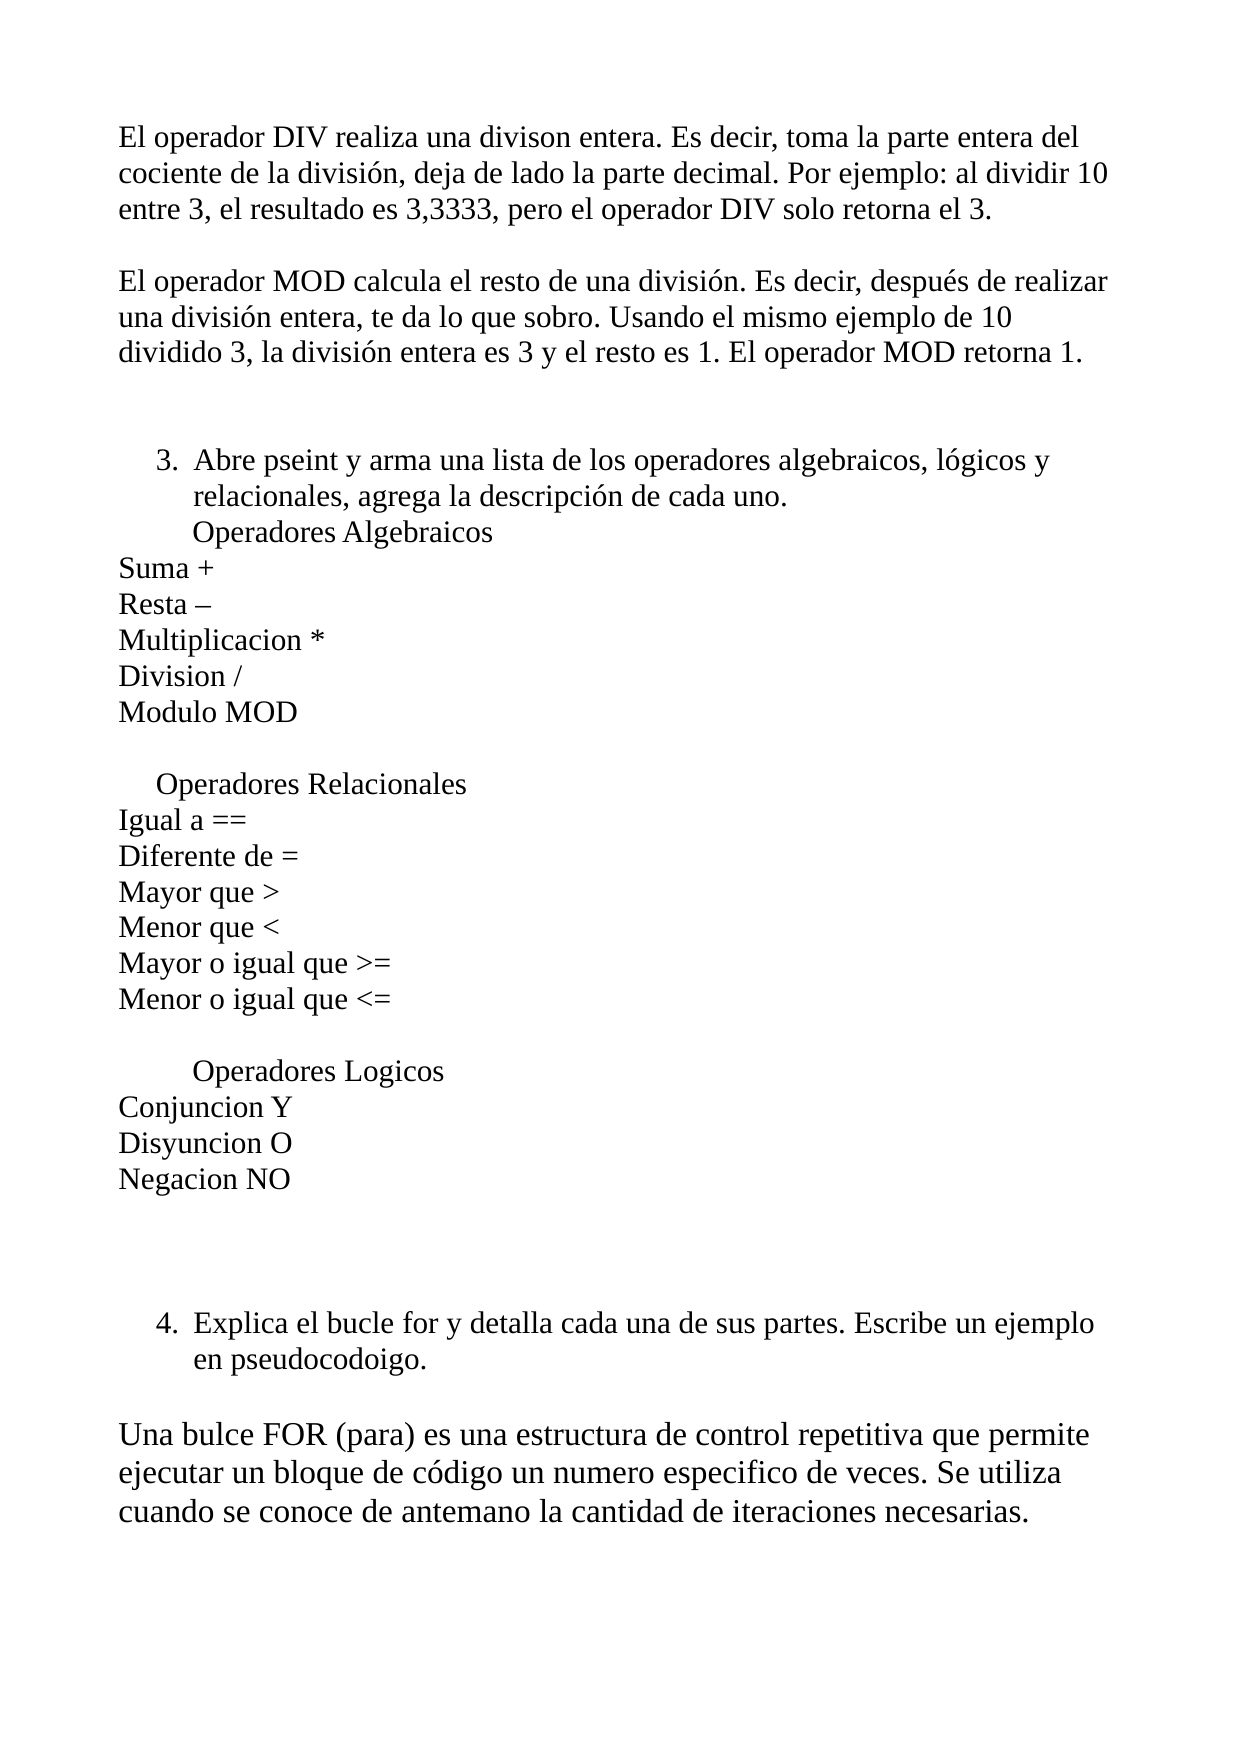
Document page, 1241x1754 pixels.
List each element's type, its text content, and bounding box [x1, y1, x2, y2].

text Una bulce FOR (para) es una estructura de control repetitiva que permite ejecutar un bloque de código un numero especifico de veces. Se utiliza cuando se conoce de antemano la cantidad de iteraciones necesarias. [118, 1414, 1122, 1529]
text Diferente de = [118, 837, 1122, 873]
text Multiplicacion * [118, 621, 1122, 657]
text Conjuncion Y [118, 1088, 1122, 1124]
list Explica el bucle for y detalla cada una de sus partes. Escribe un ejemplo en pseudocodoigo. [156, 1304, 1122, 1376]
text Resta – [118, 585, 1122, 621]
text Negacion NO [118, 1160, 1122, 1196]
text El operador DIV realiza una divison entera. Es decir, toma la parte entera del cociente de la división, deja de lado la parte decimal. Por ejemplo: al dividir 10 entre 3, el resultado es 3,3333, pero el operador DIV solo retorna el 3. [118, 118, 1122, 226]
text Modulo MOD [118, 693, 1122, 729]
text Mayor o igual que >= [118, 945, 1122, 981]
text El operador MOD calcula el resto de una división. Es decir, después de realizar una división entera, te da lo que sobro. Usando el mismo ejemplo de 10 dividido 3, la división entera es 3 y el resto es 1. El operador MOD retorna 1. [118, 262, 1122, 370]
list Abre pseint y arma una lista de los operadores algebraicos, lógicos y relacionales, agrega la descripción de cada uno. [156, 442, 1122, 513]
text Operadores Logicos [118, 1052, 1122, 1088]
text Disyuncion O [118, 1124, 1122, 1160]
text Menor que < [118, 909, 1122, 945]
text Operadores Relacionales [118, 765, 1122, 801]
text Mayor que > [118, 873, 1122, 909]
text Suma + [118, 549, 1122, 585]
text Division / [118, 657, 1122, 693]
text Igual a == [118, 801, 1122, 837]
text Menor o igual que <= [118, 981, 1122, 1017]
text Operadores Algebraicos [192, 513, 1122, 549]
